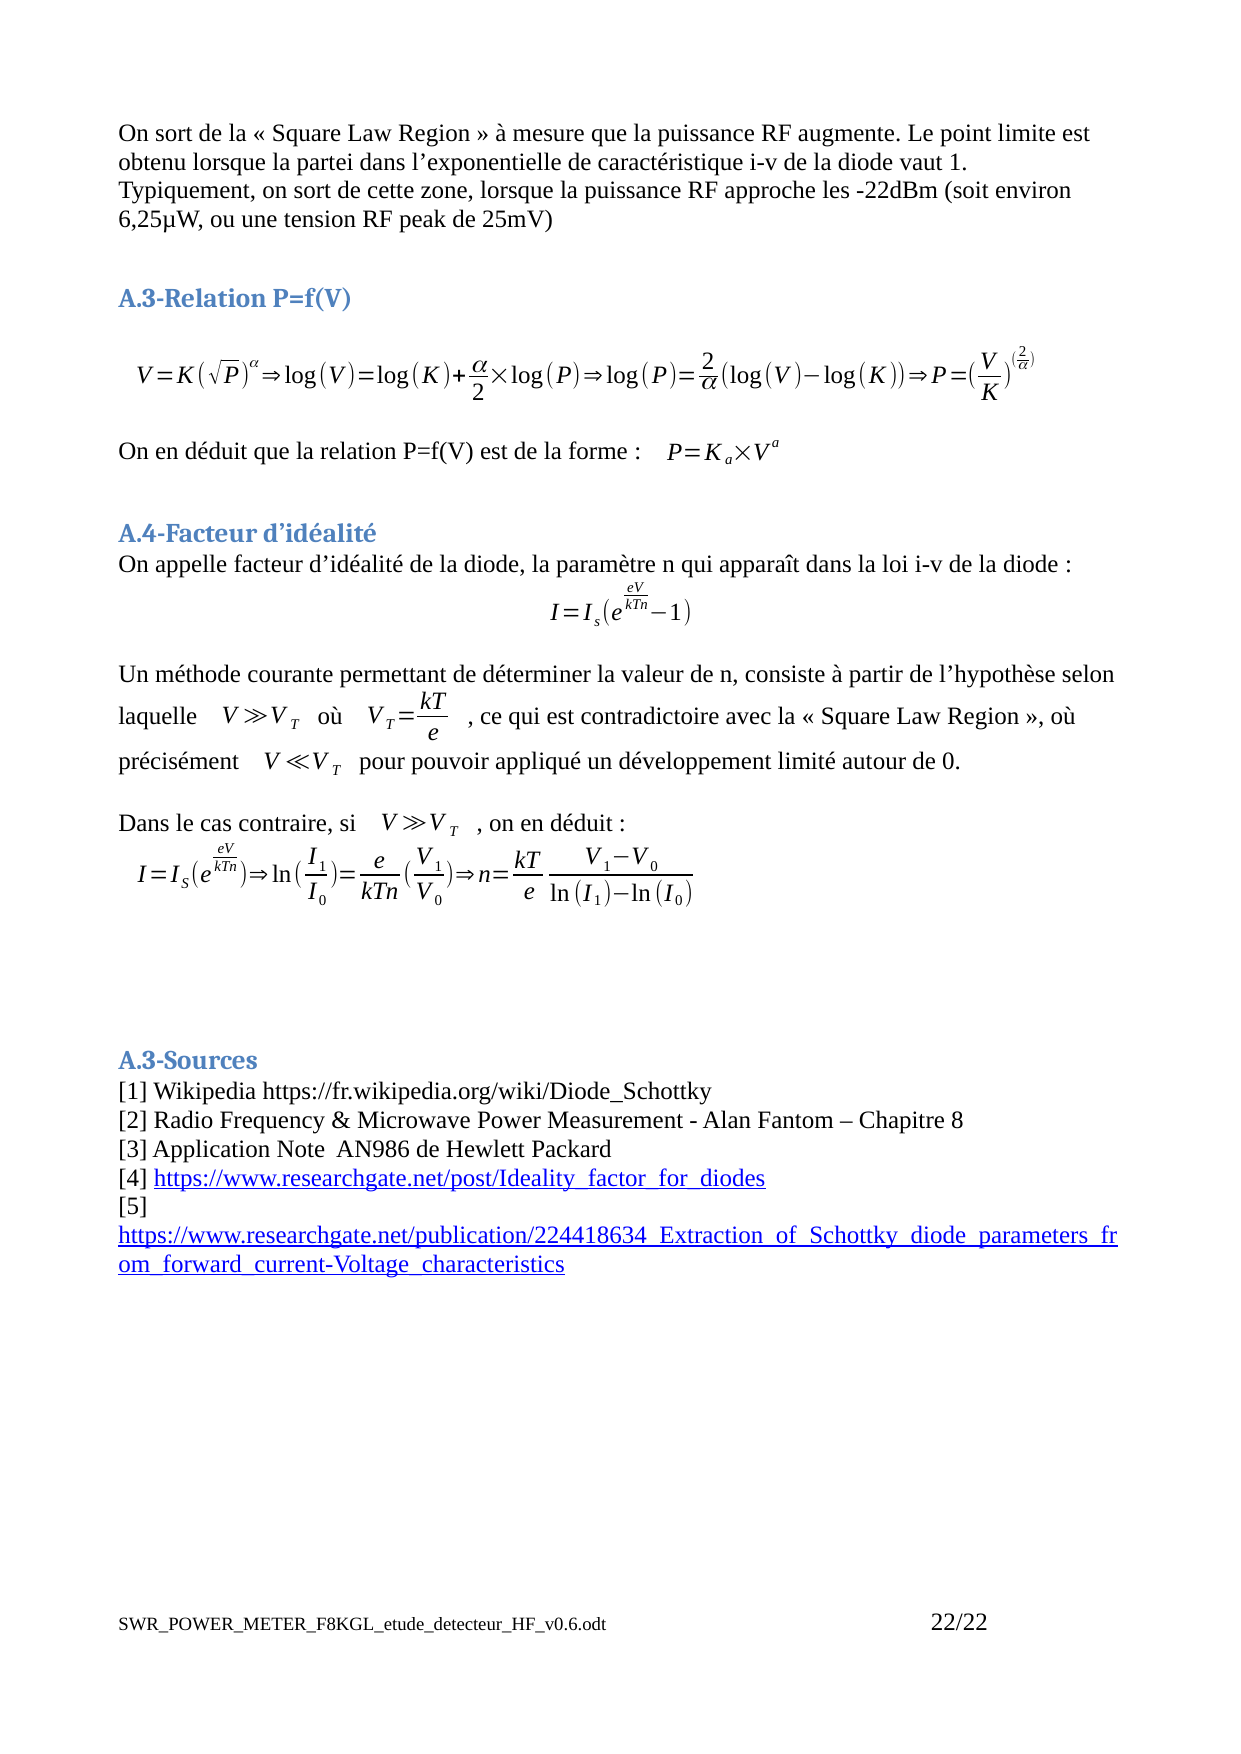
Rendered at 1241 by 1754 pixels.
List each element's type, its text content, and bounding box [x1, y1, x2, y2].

text On en déduit que la relation P=f(V) est de la forme : [118, 434, 1122, 469]
text [3] Application Note AN986 de Hewlett Packard [118, 1134, 1122, 1163]
text [5] https://www.researchgate.net/publication/224418634_Extraction_of_Schottky_diode_parameters_from_forward_current-Voltage_characteristics [118, 1191, 1122, 1278]
text Un méthode courante permettant de déterminer la valeur de n, consiste à partir de l’hypothèse selon laquelle où , ce qui est contradictoire avec la « Square Law Region », où précisément pour pouvoir appliqué un développement limité autour de 0. [118, 659, 1122, 779]
subtitle A.3-Relation P=f(V) [118, 283, 1122, 314]
text On sort de la « Square Law Region » à mesure que la puissance RF augmente. Le point limite est obtenu lorsque la partei dans l’exponentielle de caractéristique i-v de la diode vaut 1. [118, 118, 1122, 176]
subtitle A.4-Facteur d’idéalité [118, 518, 1122, 549]
text [1] Wikipedia https://fr.wikipedia.org/wiki/Diode_Schottky [118, 1076, 1122, 1105]
text Typiquement, on sort de cette zone, lorsque la puissance RF approche les -22dBm (soit environ 6,25µW, ou une tension RF peak de 25mV) [118, 176, 1122, 233]
text On appelle facteur d’idéalité de la diode, la paramètre n qui apparaît dans la loi i-v de la diode : [118, 549, 1122, 578]
text [4] https://www.researchgate.net/post/Ideality_factor_for_diodes [118, 1163, 1122, 1191]
subtitle A.3-Sources [118, 1045, 1122, 1076]
text [2] Radio Frequency & Microwave Power Measurement - Alan Fantom – Chapitre 8 [118, 1105, 1122, 1134]
text Dans le cas contraire, si , on en déduit : [118, 808, 1122, 909]
